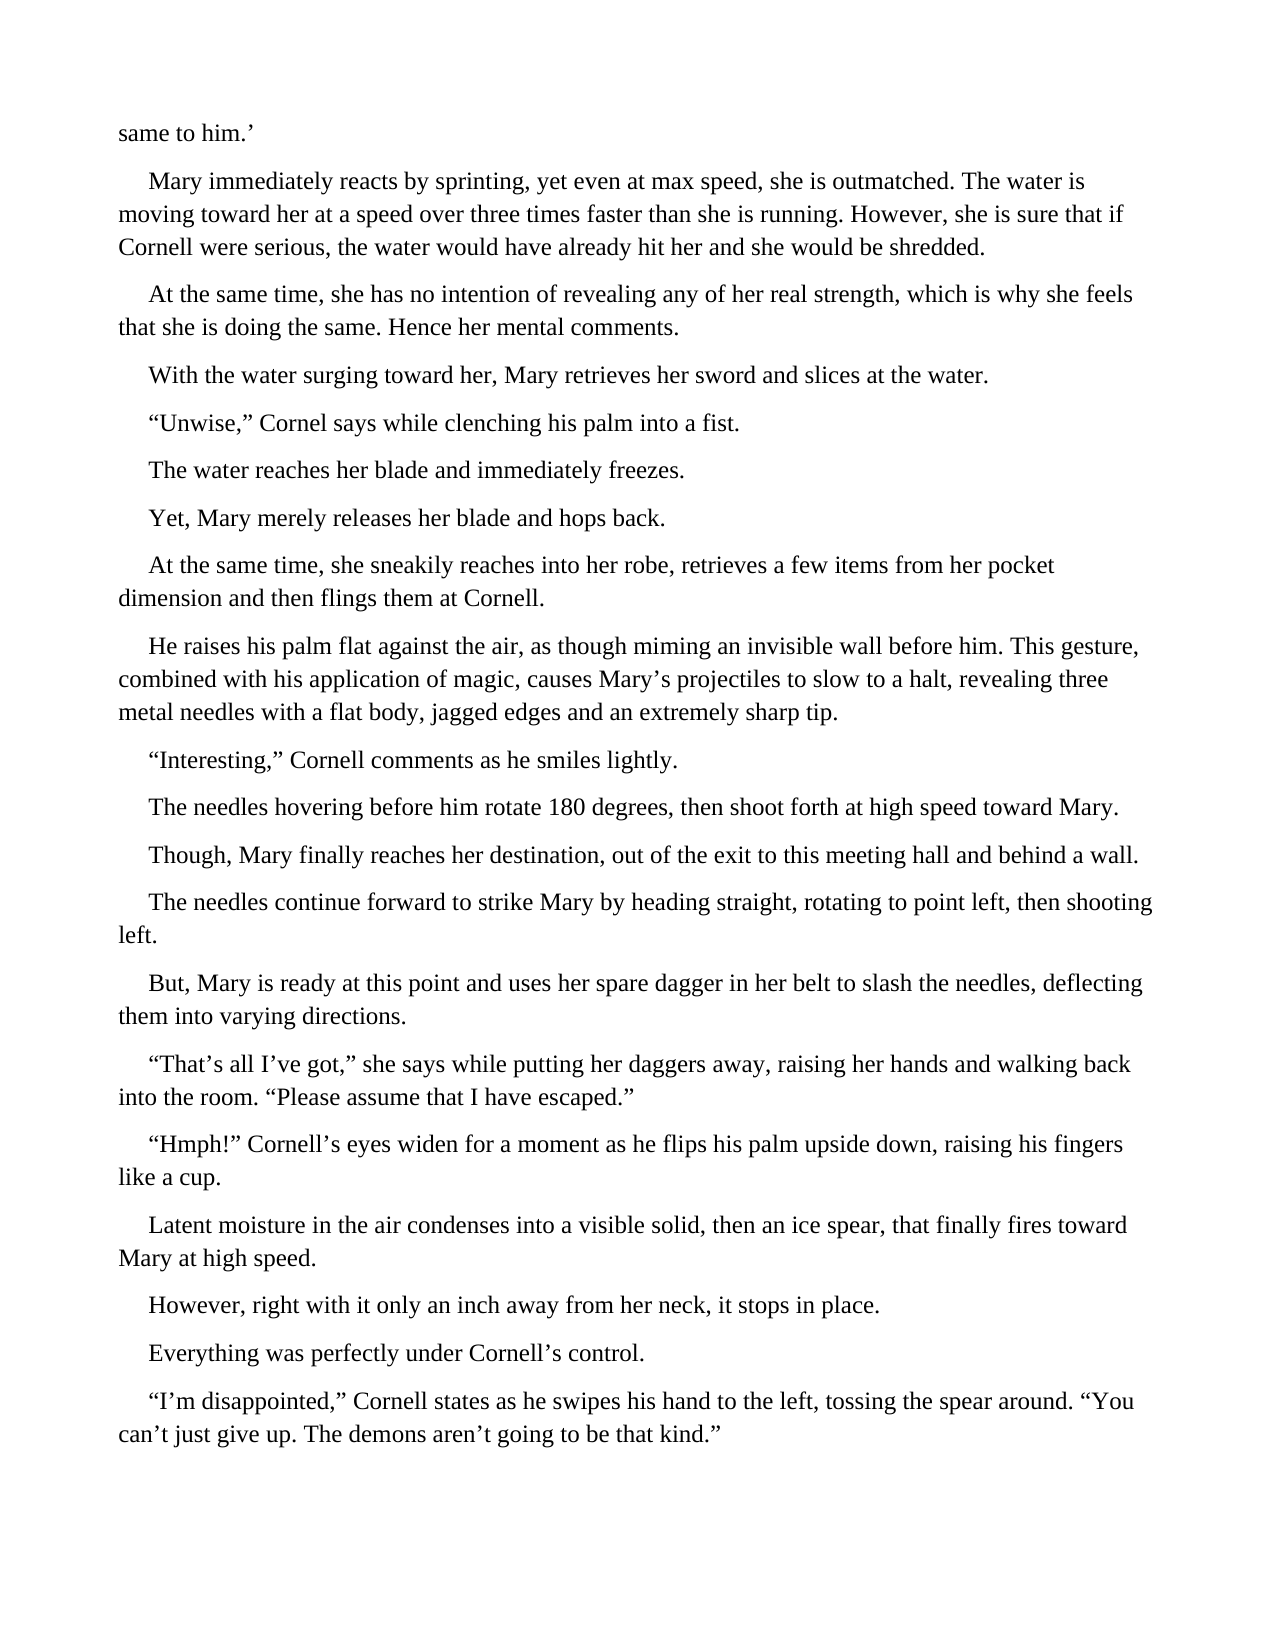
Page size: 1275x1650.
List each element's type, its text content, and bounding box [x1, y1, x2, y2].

text But, Mary is ready at this point and uses her spare dagger in her belt to slash the needles, deflecting them into varying directions. [118, 968, 1157, 1030]
text “Hmph!” Cornell’s eyes widen for a moment as he flips his palm upside down, raising his fingers like a cup. [118, 1129, 1157, 1191]
text Mary immediately reacts by sprinting, yet even at max speed, she is outmatched. The water is moving toward her at a speed over three times faster than she is running. However, she is sure that if Cornell were serious, the water would have already hit her and she would be shredded. [118, 166, 1157, 261]
text The water reaches her blade and immediately freezes. [118, 455, 1157, 484]
text same to him.’ [118, 118, 1157, 147]
text “I’m disappointed,” Cornell states as he swipes his hand to the left, tossing the spear around. “You can’t just give up. The demons aren’t going to be that kind.” [118, 1386, 1157, 1448]
text “Interesting,” Cornell comments as he smiles lightly. [118, 745, 1157, 773]
text He raises his palm flat against the air, as though miming an invisible wall before him. This gesture, combined with his application of magic, causes Mary’s projectiles to slow to a halt, revealing three metal needles with a flat body, jagged edges and an extremely sharp tip. [118, 631, 1157, 726]
text Yet, Mary merely releases her blade and hops back. [118, 503, 1157, 532]
text The needles hovering before him rotate 180 degrees, then shoot forth at high speed toward Mary. [118, 792, 1157, 821]
text At the same time, she has no intention of revealing any of her real strength, which is why she feels that she is doing the same. Hence her mental comments. [118, 279, 1157, 341]
text Everything was perfectly under Cornell’s control. [118, 1338, 1157, 1367]
text At the same time, she sneakily reaches into her robe, retrieves a few items from her pocket dimension and then flings them at Cornell. [118, 550, 1157, 612]
text Latent moisture in the air condenses into a visible solid, then an ice spear, that finally fires toward Mary at high speed. [118, 1210, 1157, 1272]
text With the water surging toward her, Mary retrieves her sword and slices at the water. [118, 360, 1157, 389]
text However, right with it only an inch away from her neck, it stops in place. [118, 1291, 1157, 1319]
text The needles continue forward to strike Mary by heading straight, rotating to point left, then shooting left. [118, 887, 1157, 949]
text Though, Mary finally reaches her destination, out of the exit to this meeting hall and behind a wall. [118, 840, 1157, 869]
text “That’s all I’ve got,” she says while putting her daggers away, raising her hands and walking back into the room. “Please assume that I have escaped.” [118, 1049, 1157, 1111]
text “Unwise,” Cornel says while clenching his palm into a fist. [118, 408, 1157, 436]
